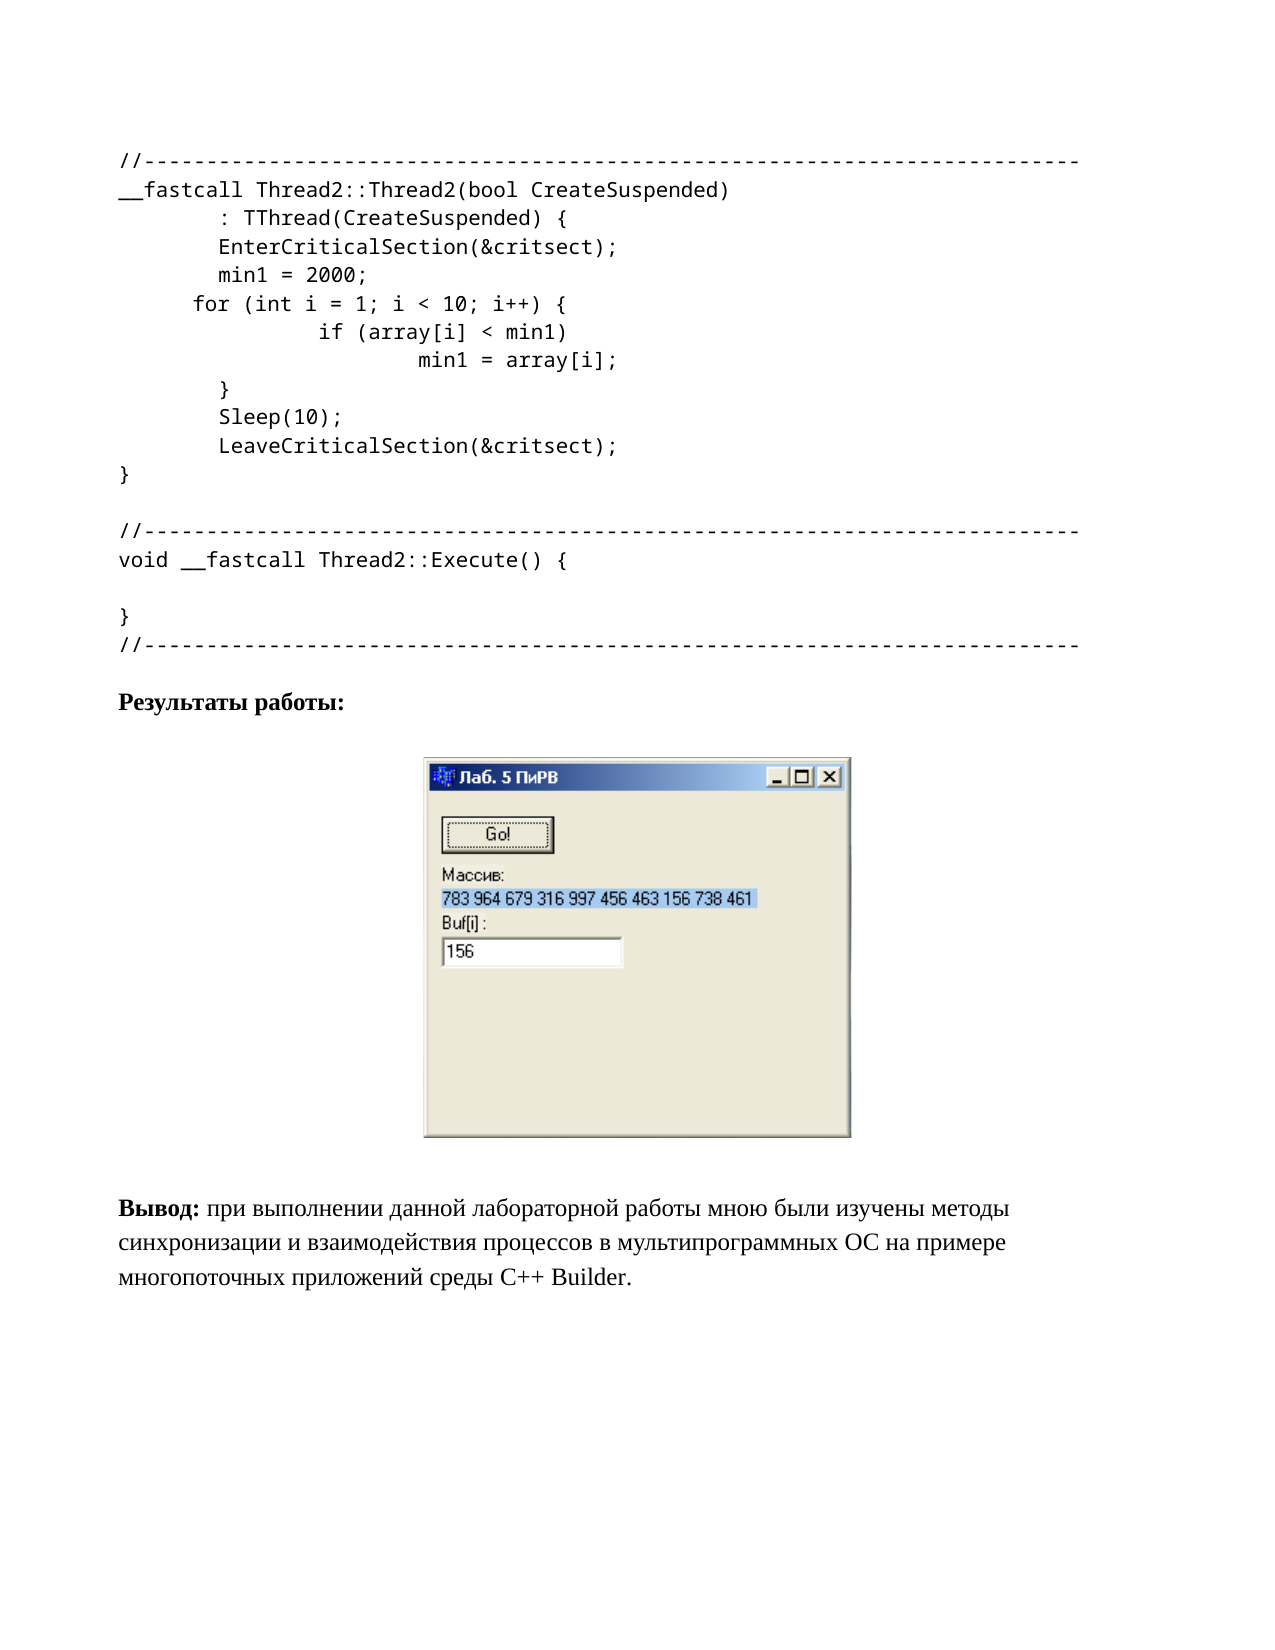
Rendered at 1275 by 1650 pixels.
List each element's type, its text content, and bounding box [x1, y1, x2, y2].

text EnterCriticalSection(&critsect); [118, 232, 1157, 260]
text for (int i = 1; i < 10; i++) { [118, 289, 1157, 317]
text min1 = array[i]; [118, 346, 1157, 374]
text } [118, 374, 1157, 402]
text Результаты работы: [118, 687, 1157, 716]
text void __fastcall Thread2::Execute() { [118, 545, 1157, 573]
text Вывод: при выполнении данной лабораторной работы мною были изучены методы синхронизации и взаимодействия процессов в мультипрограммных ОС на примере многопоточных приложений среды C++ Builder. [118, 1193, 1157, 1290]
text } [118, 459, 1157, 488]
text min1 = 2000; [118, 260, 1157, 289]
text : TThread(CreateSuspended) { [118, 203, 1157, 232]
text if (array[i] < min1) [118, 317, 1157, 346]
text //--------------------------------------------------------------------------- [118, 516, 1157, 545]
text LeaveCriticalSection(&critsect); [118, 431, 1157, 459]
text __fastcall Thread2::Thread2(bool CreateSuspended) [118, 175, 1157, 203]
picture [526, 778, 722, 1138]
text } [118, 602, 1157, 630]
text //--------------------------------------------------------------------------- [118, 630, 1157, 658]
text //--------------------------------------------------------------------------- [118, 147, 1157, 175]
text Sleep(10); [118, 402, 1157, 431]
